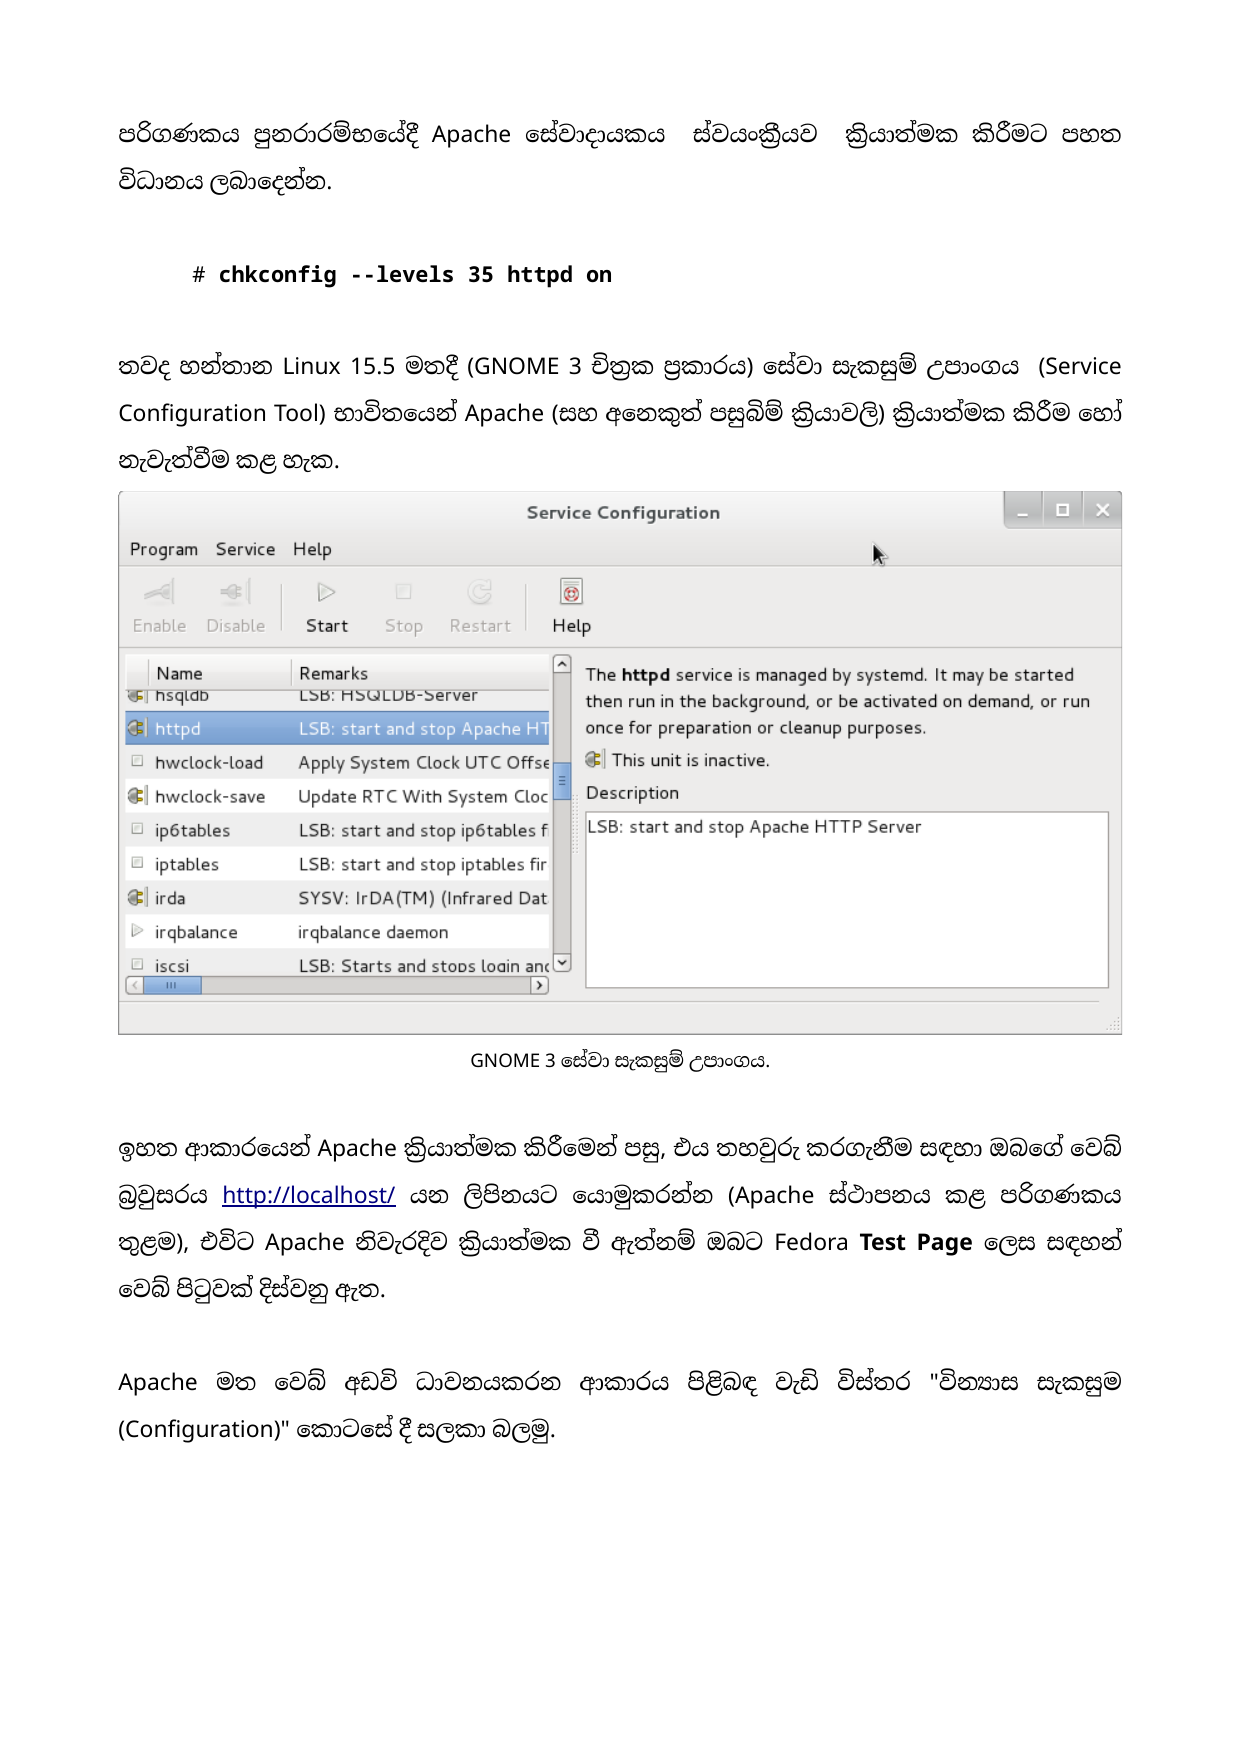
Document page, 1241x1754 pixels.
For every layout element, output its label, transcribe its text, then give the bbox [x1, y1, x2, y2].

text GNOME 3 සේවා සැකසුම් උපාංගය. [118, 1035, 1122, 1072]
text Apache මත වෙබ් අඩවි ධාවනයකරන ආකාරය පිළිබඳ වැඩි විස්තර "වින්‍යාස සැකසුම (Configuration)" කොටසේ දී සලකා බලමු. [118, 1366, 1122, 1444]
text තවද හන්තාන Linux 15.5 මතදී (GNOME 3 චිත්‍රක ප්‍රකාරය) සේවා සැකසුම් උපාංගය (Service Configuration Tool) භාවිතයෙන් Apache (සහ අනෙකුත් පසුබිම් ක්‍රියාවලි) ක්‍රියාත්මක කිරීම හෝ නැවැත්වීම කළ හැක. [118, 350, 1122, 475]
text පරිගණකය පුනරාරම්භයේදී Apache සේවාදායකය ස්වයංක්‍රීයව ක්‍රියාත්මක කිරීමට පහත විධානය ලබාදෙන්න. [118, 118, 1122, 196]
picture [118, 491, 1123, 1035]
text # chkconfig --levels 35 httpd on [118, 259, 1122, 288]
text ඉහත ආකාරයෙන් Apache ක්‍රියාත්මක කිරීමෙන් පසු, එය තහවුරු කරගැනීම සඳහා ඔබගේ වෙබ් බ්‍රවුසරය http://localhost/ යන ලිපිනයට යොමුකරන්න (Apache ස්ථාපනය කළ පරිගණකය තුළම), එවිට Apache නිවැරදිව ක්‍රියාත්මක වී ඇත්නම් ඔබට Fedora Test Page ලෙස සඳහන් වෙබ් පිටුවක් දිස්වනු ඇත. [118, 1132, 1122, 1304]
